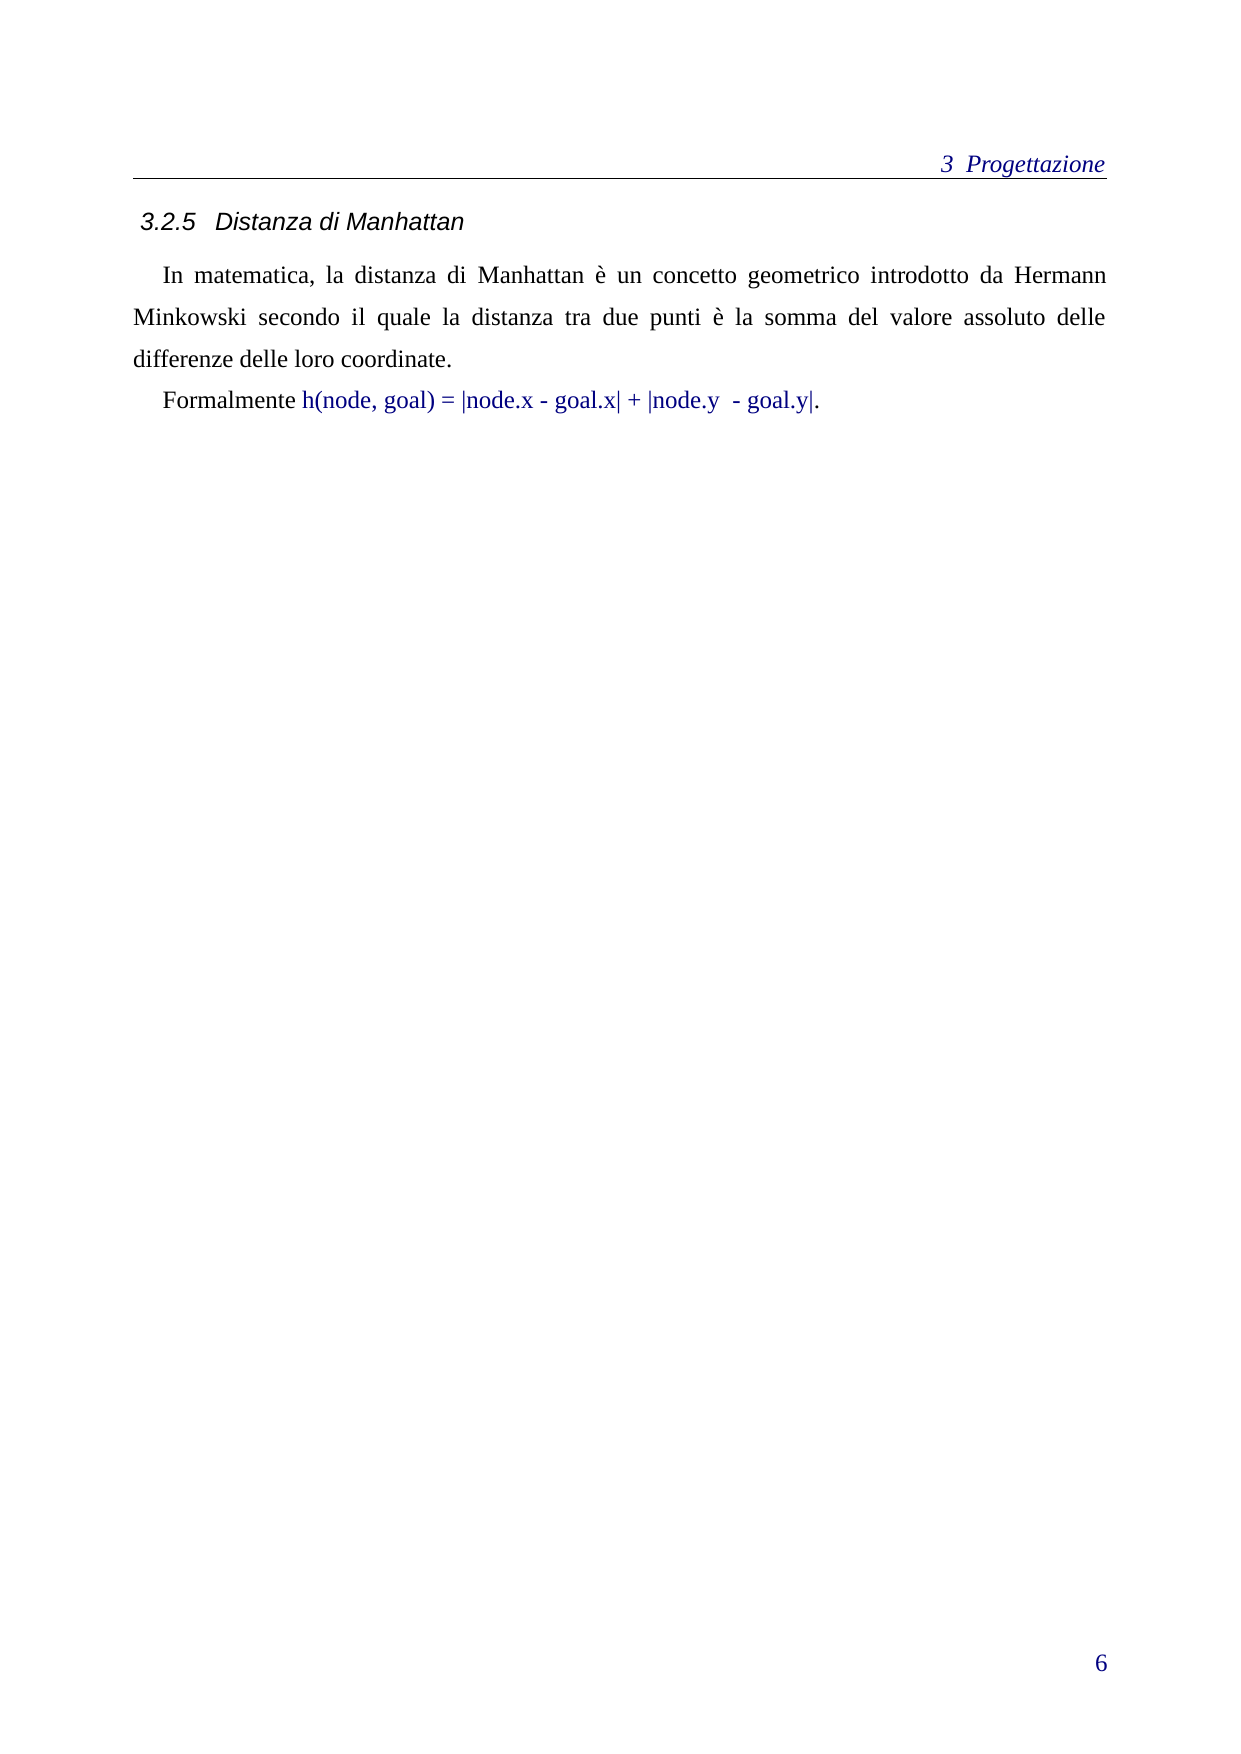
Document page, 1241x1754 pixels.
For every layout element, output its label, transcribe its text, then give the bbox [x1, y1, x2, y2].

text Formalmente h(node, goal) = |node.x - goal.x| + |node.y - goal.y|. [133, 386, 1107, 414]
text In matematica, la distanza di Manhattan è un concetto geometrico introdotto da Hermann Minkowski secondo il quale la distanza tra due punti è la somma del valore assoluto delle differenze delle loro coordinate. [133, 262, 1107, 372]
subtitle Distanza di Manhattan [140, 207, 1107, 235]
